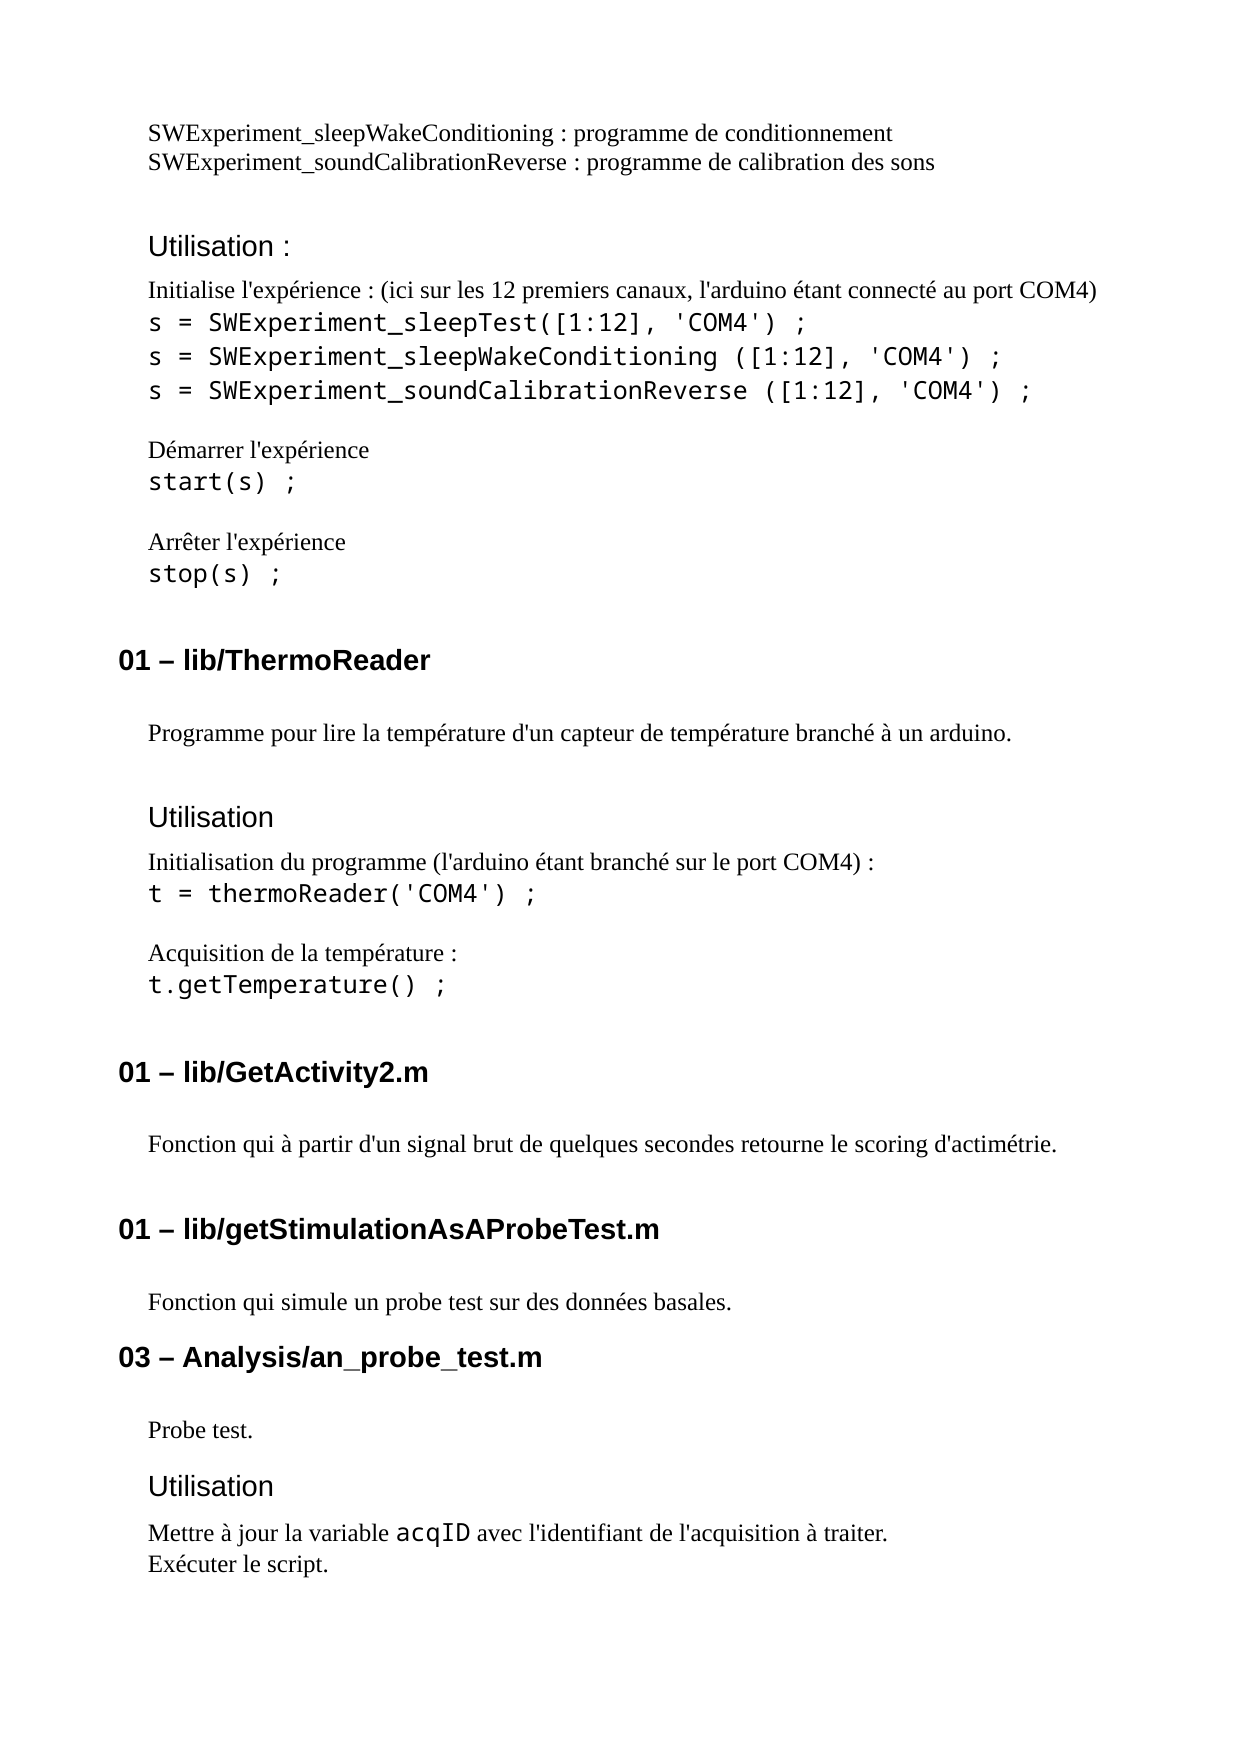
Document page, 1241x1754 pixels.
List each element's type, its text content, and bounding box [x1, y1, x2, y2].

text s = SWExperiment_soundCalibrationReverse ([1:12], 'COM4') ; [148, 372, 1122, 406]
text Fonction qui simule un probe test sur des données basales. [148, 1287, 1122, 1316]
text Mettre à jour la variable acqID avec l'identifiant de l'acquisition à traiter. [148, 1515, 1122, 1549]
text Programme pour lire la température d'un capteur de température branché à un arduino. [148, 718, 1122, 747]
subtitle Utilisation : [148, 229, 1122, 263]
text t.getTemperature() ; [148, 967, 1122, 1001]
text Arrêter l'expérience [148, 527, 1122, 555]
subtitle Utilisation [148, 801, 1122, 834]
text Fonction qui à partir d'un signal brut de quelques secondes retourne le scoring d'actimétrie. [148, 1129, 1122, 1158]
text t = thermoReader('COM4') ; [148, 875, 1122, 909]
text start(s) ; [148, 464, 1122, 498]
text s = SWExperiment_sleepWakeConditioning ([1:12], 'COM4') ; [148, 338, 1122, 372]
text Acquisition de la température : [148, 938, 1122, 967]
subtitle Utilisation [148, 1469, 1122, 1503]
text Probe test. [148, 1415, 1122, 1444]
text SWExperiment_sleepWakeConditioning : programme de conditionnement [148, 118, 1122, 147]
subtitle 01 – lib/GetActivity2.m [118, 1055, 1122, 1088]
subtitle 01 – lib/getStimulationAsAProbeTest.m [118, 1212, 1122, 1246]
text Démarrer l'expérience [148, 435, 1122, 464]
text stop(s) ; [148, 555, 1122, 589]
subtitle 03 – Analysis/an_probe_test.m [118, 1341, 1122, 1374]
text s = SWExperiment_sleepTest([1:12], 'COM4') ; [148, 304, 1122, 338]
text SWExperiment_soundCalibrationReverse : programme de calibration des sons [148, 147, 1122, 176]
subtitle 01 – lib/ThermoReader [118, 643, 1122, 677]
text Exécuter le script. [148, 1549, 1122, 1578]
text Initialisation du programme (l'arduino étant branché sur le port COM4) : [148, 847, 1122, 875]
text Initialise l'expérience : (ici sur les 12 premiers canaux, l'arduino étant connecté au port COM4) [148, 275, 1122, 304]
